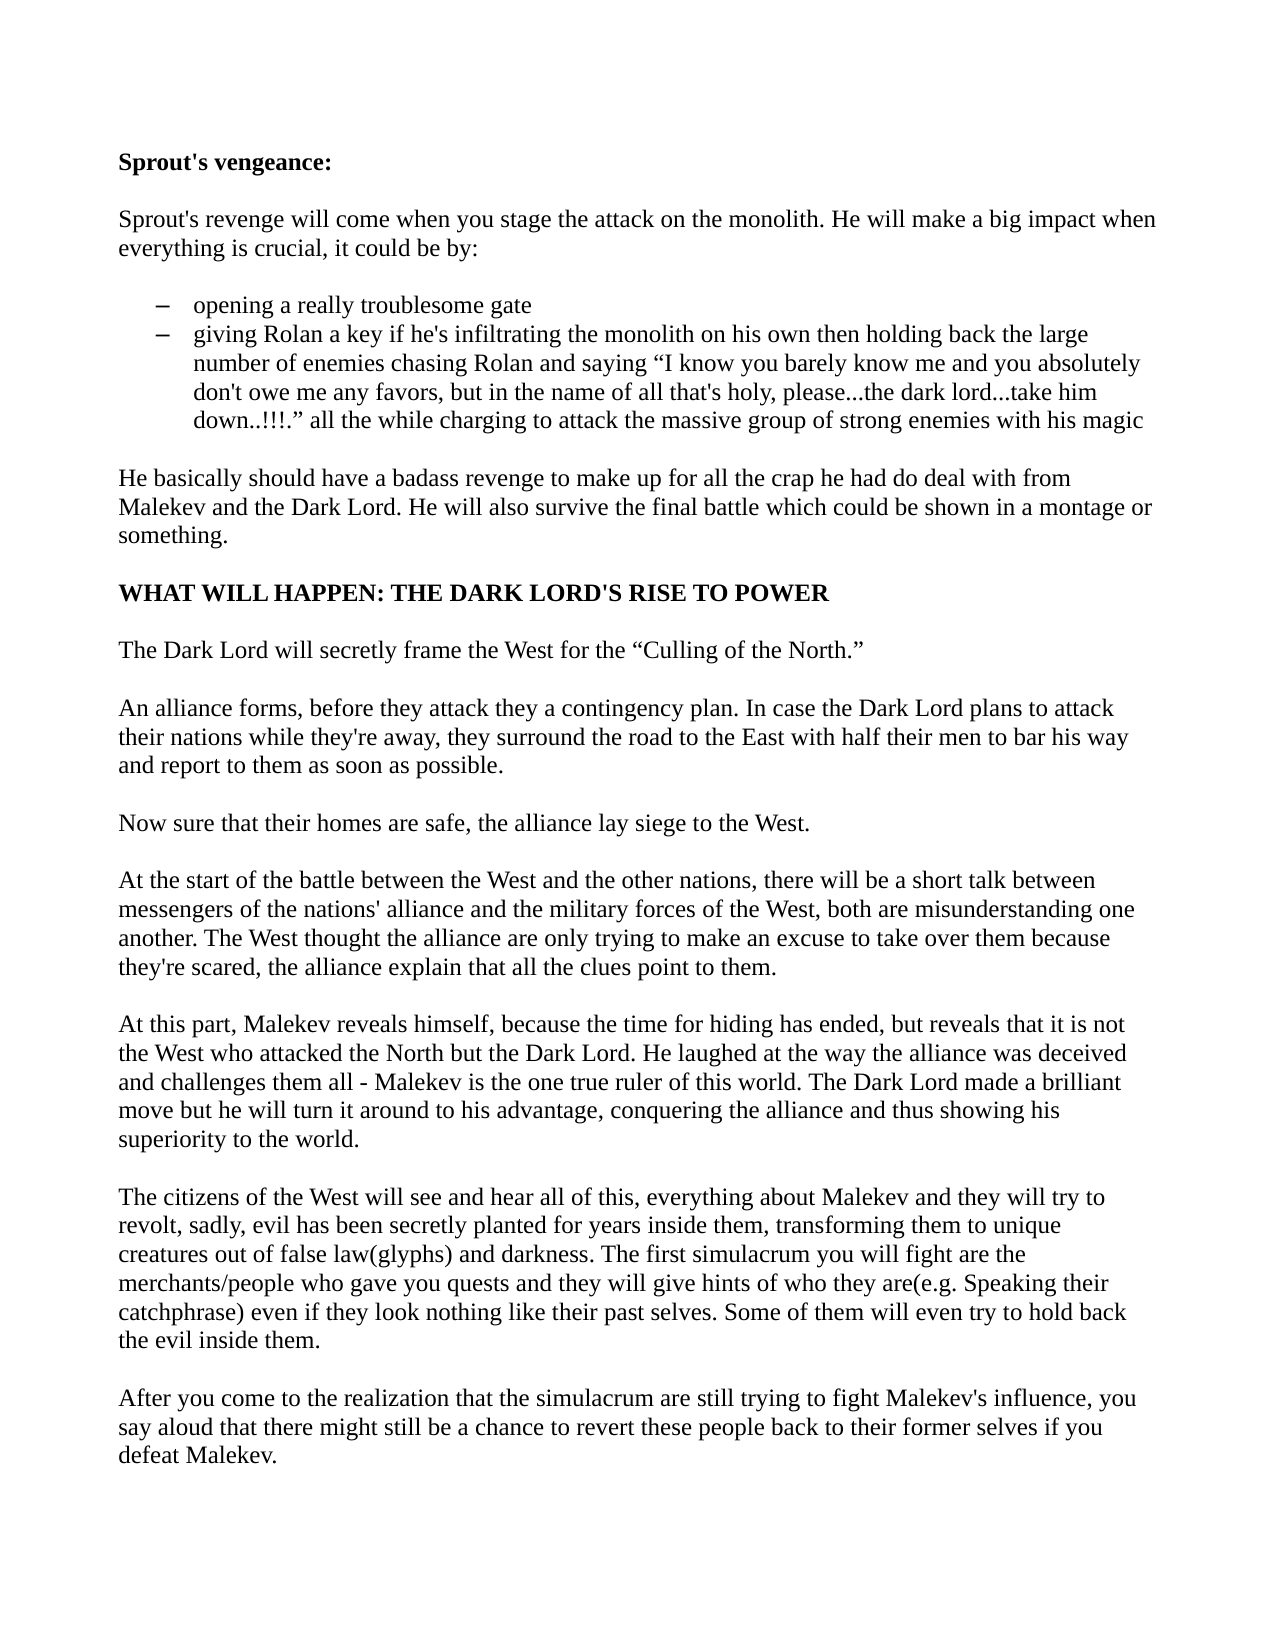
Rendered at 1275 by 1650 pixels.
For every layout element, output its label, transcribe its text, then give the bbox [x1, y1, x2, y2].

text An alliance forms, before they attack they a contingency plan. In case the Dark Lord plans to attack their nations while they're away, they surround the road to the East with half their men to bar his way and report to them as soon as possible. [118, 693, 1157, 779]
text Now sure that their homes are safe, the alliance lay siege to the West. [118, 808, 1157, 837]
text At the start of the battle between the West and the other nations, there will be a short talk between messengers of the nations' alliance and the military forces of the West, both are misunderstanding one another. The West thought the alliance are only trying to make an excuse to take over them because they're scared, the alliance explain that all the clues point to them. [118, 866, 1157, 981]
text The citizens of the West will see and hear all of this, everything about Malekev and they will try to revolt, sadly, evil has been secretly planted for years inside them, transforming them to unique creatures out of false law(glyphs) and darkness. The first simulacrum you will fight are the merchants/people who gave you quests and they will give hints of who they are(e.g. Speaking their catchphrase) even if they look nothing like their past selves. Some of them will even try to hold back the evil inside them. [118, 1182, 1157, 1354]
text The Dark Lord will secretly frame the West for the “Culling of the North.” [118, 636, 1157, 664]
text WHAT WILL HAPPEN: THE DARK LORD'S RISE TO POWER [118, 578, 1157, 607]
list opening a really troublesome gate [156, 291, 1157, 319]
text He basically should have a badass revenge to make up for all the crap he had do deal with from Malekev and the Dark Lord. He will also survive the final battle which could be shown in a montage or something. [118, 463, 1157, 549]
text At this part, Malekev reveals himself, because the time for hiding has ended, but reveals that it is not the West who attacked the North but the Dark Lord. He laughed at the way the alliance was deceived and challenges them all - Malekev is the one true ruler of this world. The Dark Lord made a brilliant move but he will turn it around to his advantage, conquering the alliance and thus showing his superiority to the world. [118, 1009, 1157, 1153]
text Sprout's vengeance: [118, 147, 1157, 176]
text After you come to the realization that the simulacrum are still trying to fight Malekev's influence, you say aloud that there might still be a chance to revert these people back to their former selves if you defeat Malekev. [118, 1383, 1157, 1469]
list giving Rolan a key if he's infiltrating the monolith on his own then holding back the large number of enemies chasing Rolan and saying “I know you barely know me and you absolutely don't owe me any favors, but in the name of all that's holy, please...the dark lord...take him down..!!!.” all the while charging to attack the massive group of strong enemies with his magic [156, 319, 1157, 434]
text Sprout's revenge will come when you stage the attack on the monolith. He will make a big impact when everything is crucial, it could be by: [118, 204, 1157, 262]
